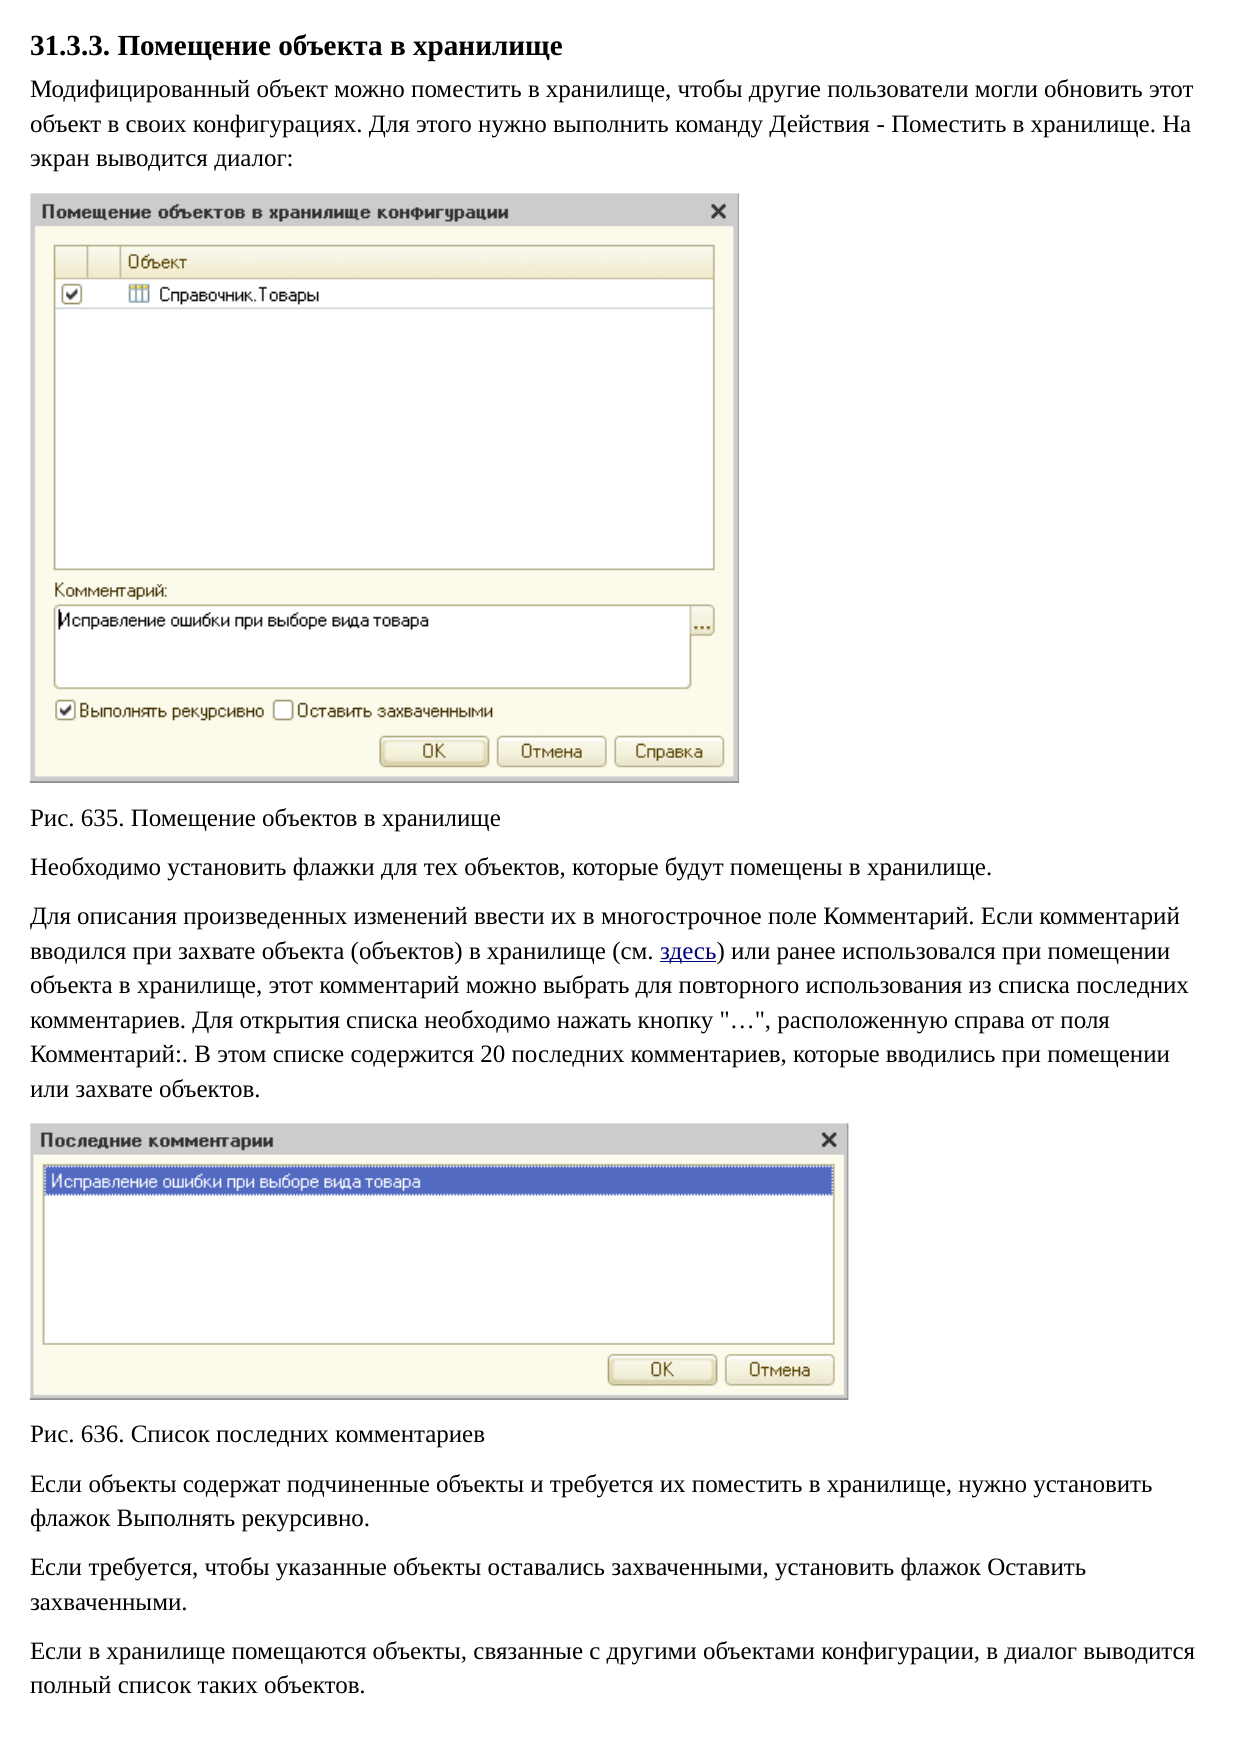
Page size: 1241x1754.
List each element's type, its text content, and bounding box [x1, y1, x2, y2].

picture [29, 192, 739, 783]
text Если требуется, чтобы указанные объекты оставались захваченными, установить флажок Оставить захваченными. [30, 1552, 1211, 1615]
picture [29, 1122, 849, 1400]
text Необходимо установить флажки для тех объектов, которые будут помещены в хранилище. [30, 852, 1211, 881]
subtitle 31.3.3. Помещение объекта в хранилище [30, 28, 1211, 62]
text Если в хранилище помещаются объекты, связанные с другими объектами конфигурации, в диалог выводится полный список таких объектов. [30, 1636, 1211, 1699]
text Если объекты содержат подчиненные объекты и требуется их поместить в хранилище, нужно установить флажок Выполнять рекурсивно. [30, 1469, 1211, 1532]
text Рис. 635. Помещение объектов в хранилище [30, 803, 1211, 832]
text Модифицированный объект можно поместить в хранилище, чтобы другие пользователи могли обновить этот объект в своих конфигурациях. Для этого нужно выполнить команду Действия ‑ Поместить в хранилище. На экран выводится диалог: [30, 74, 1211, 172]
text Для описания произведенных изменений ввести их в многострочное поле Комментарий. Если комментарий вводился при захвате объекта (объектов) в хранилище (см. здесь) или ранее использовался при помещении объекта в хранилище, этот комментарий можно выбрать для повторного использования из списка последних комментариев. Для открытия списка необходимо нажать кнопку "…", расположенную справа от поля Комментарий:. В этом списке содержится 20 последних комментариев, которые вводились при помещении или захвате объектов. [30, 901, 1211, 1102]
text Рис. 636. Список последних комментариев [30, 1419, 1211, 1448]
